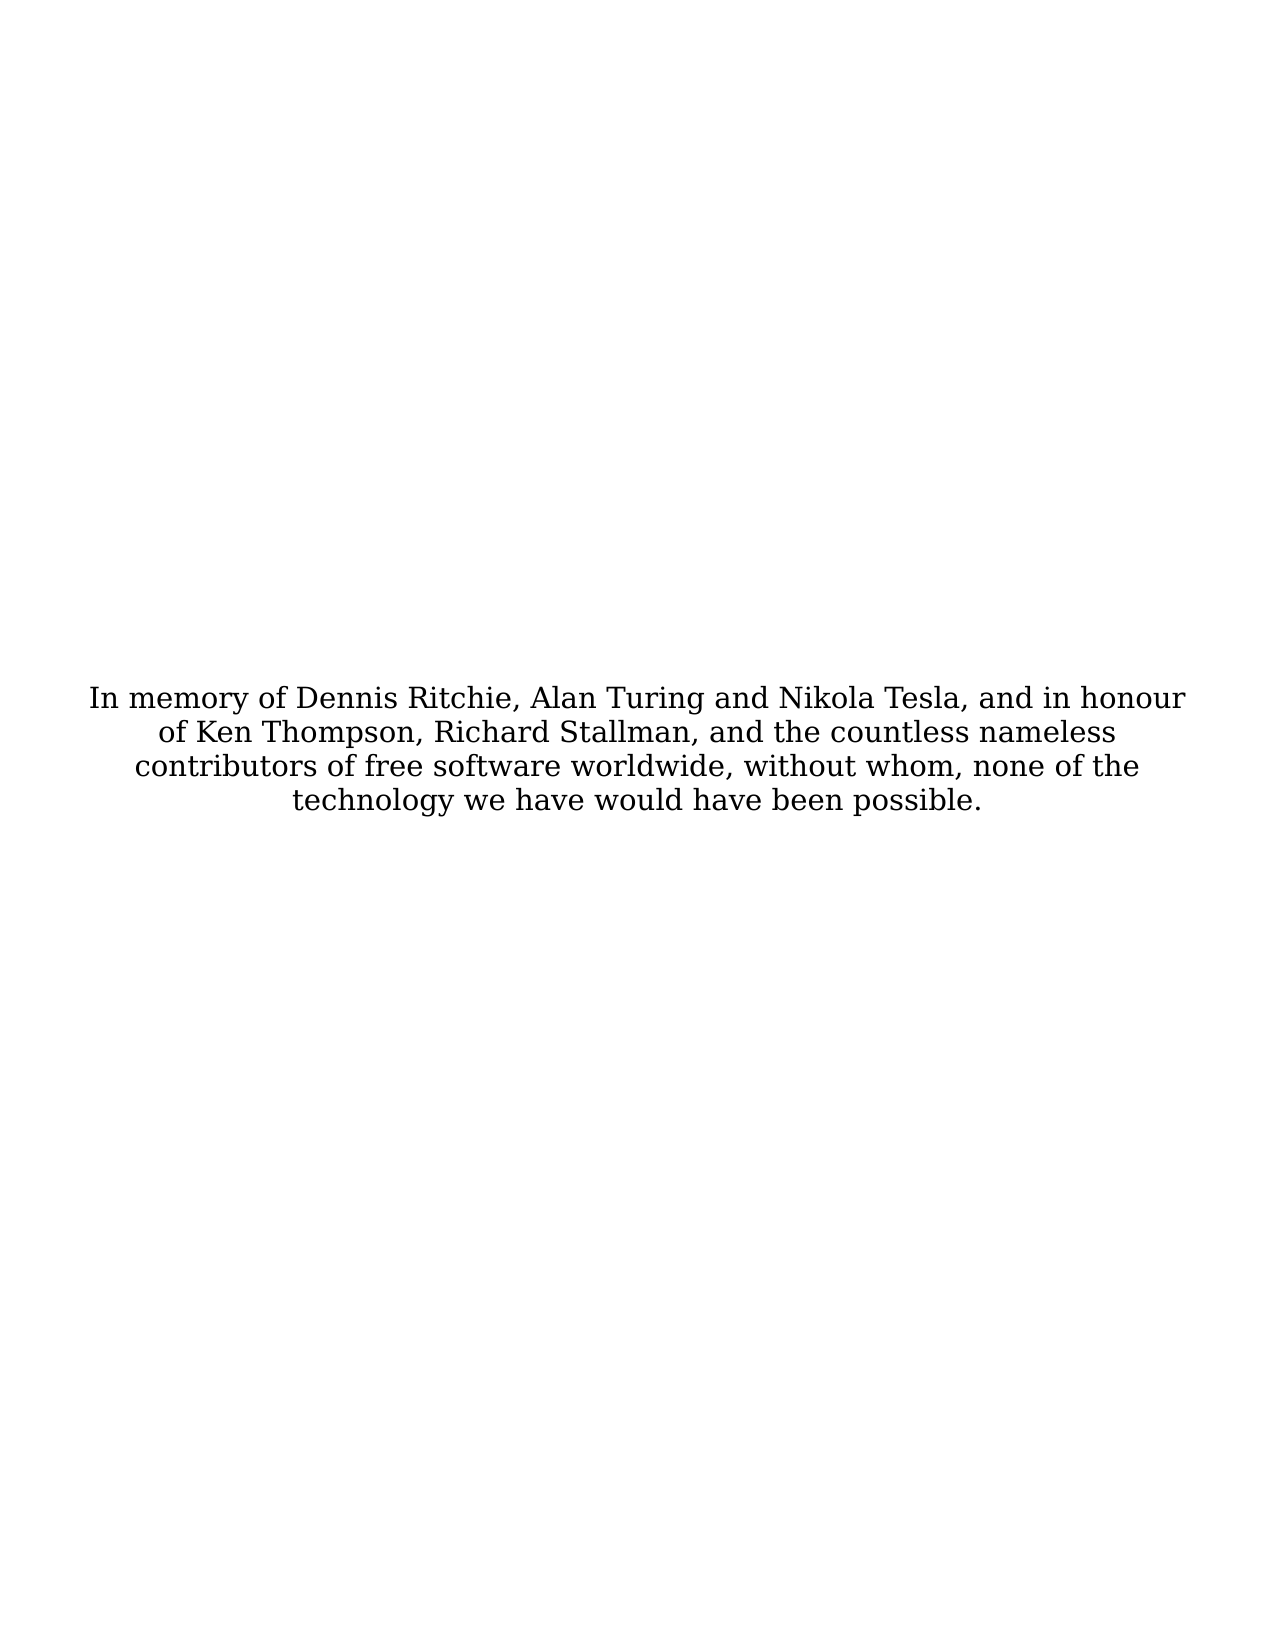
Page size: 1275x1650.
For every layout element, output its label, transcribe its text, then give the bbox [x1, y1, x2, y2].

text In memory of Dennis Ritchie, Alan Turing and Nikola Tesla, and in honour of Ken Thompson, Richard Stallman, and the countless nameless contributors of free software worldwide, without whom, none of the technology we have would have been possible. [75, 681, 1200, 817]
